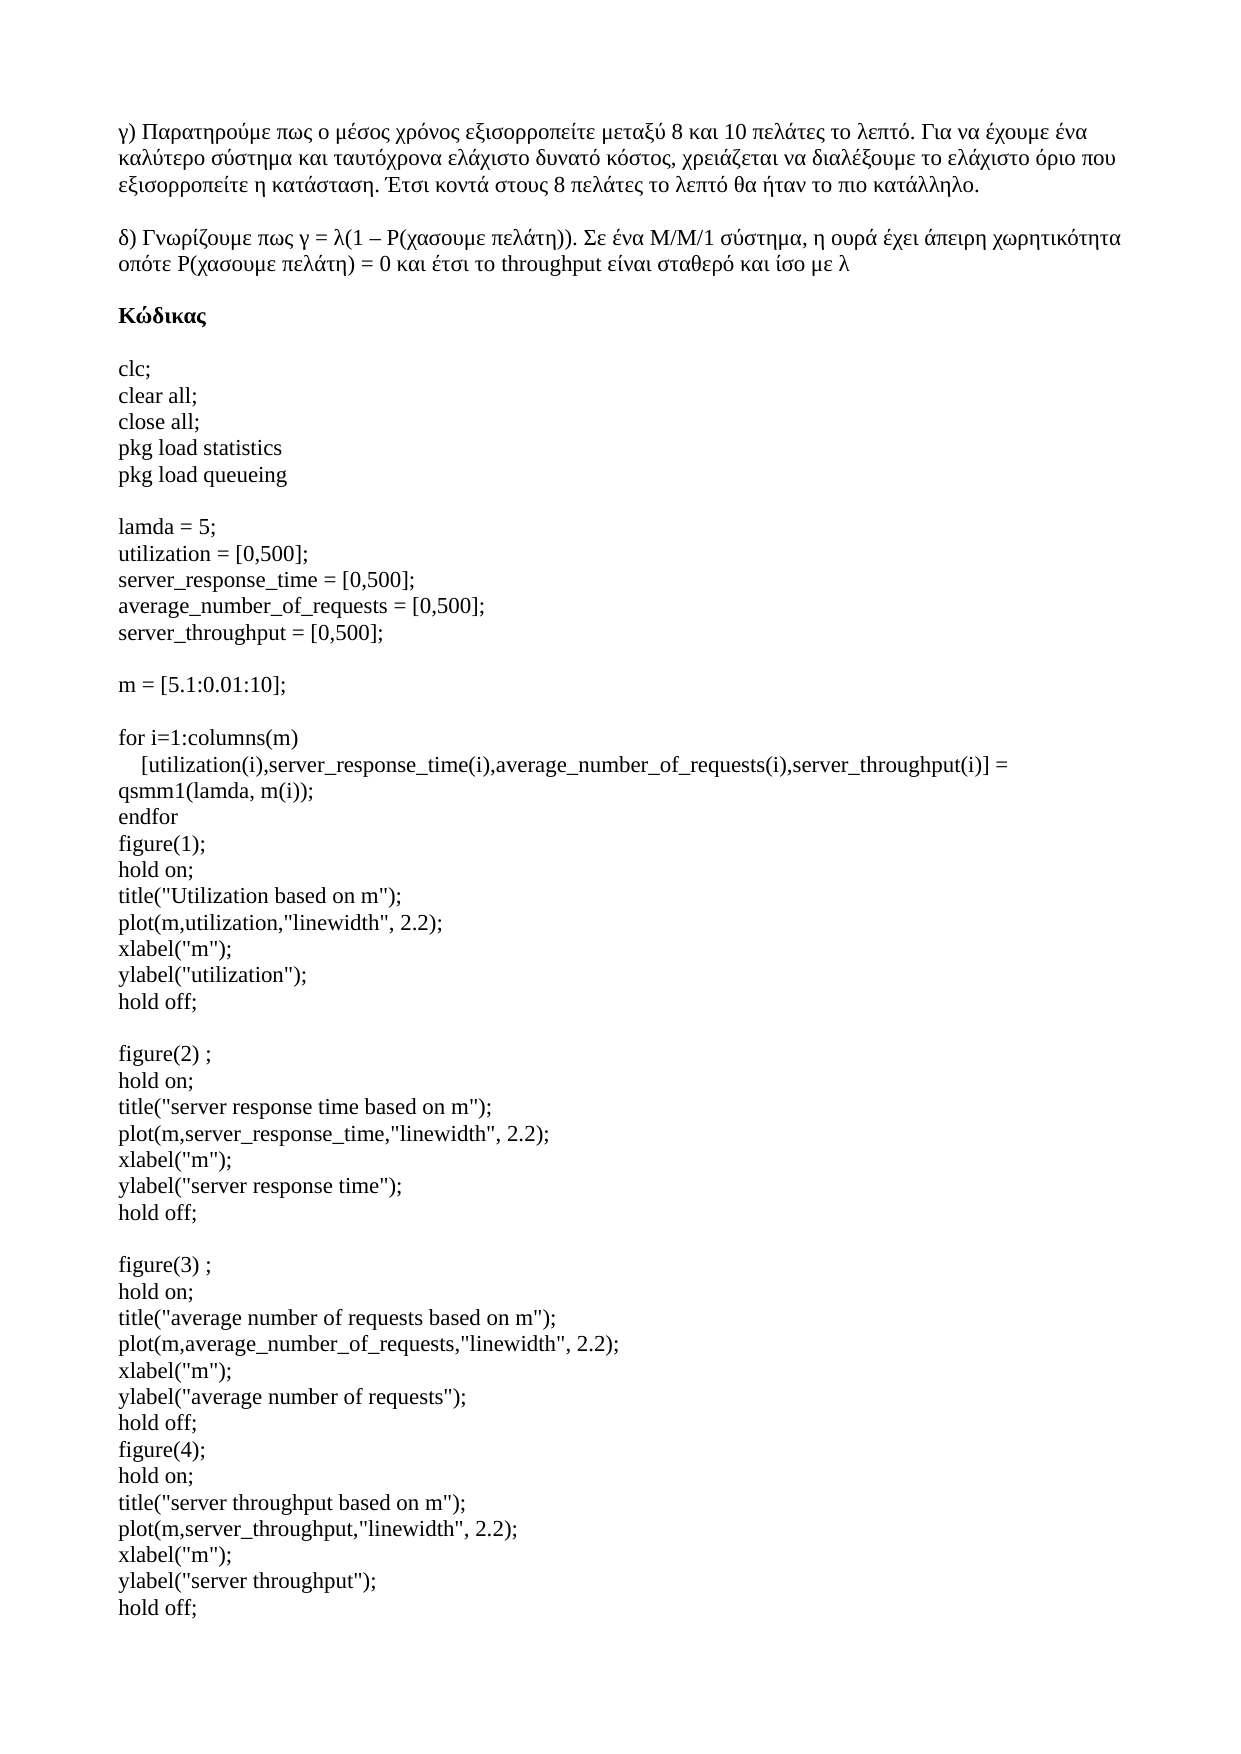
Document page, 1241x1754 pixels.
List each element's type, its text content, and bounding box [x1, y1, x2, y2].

text for i=1:columns(m) [118, 724, 1122, 751]
text figure(2) ; [118, 1041, 1122, 1067]
text xlabel("m"); [118, 935, 1122, 961]
text hold on; [118, 1067, 1122, 1093]
text ylabel("server throughput"); [118, 1568, 1122, 1594]
text plot(m,server_throughput,"linewidth", 2.2); [118, 1515, 1122, 1541]
text plot(m,average_number_of_requests,"linewidth", 2.2); [118, 1330, 1122, 1357]
text endfor [118, 803, 1122, 830]
text pkg load queueing [118, 461, 1122, 487]
text clc; [118, 355, 1122, 382]
text server_throughput = [0,500]; [118, 619, 1122, 645]
text lamda = 5; [118, 513, 1122, 540]
text ylabel("server response time"); [118, 1172, 1122, 1199]
text clear all; [118, 382, 1122, 408]
text server_response_time = [0,500]; [118, 566, 1122, 592]
text plot(m,utilization,"linewidth", 2.2); [118, 909, 1122, 935]
text [utilization(i),server_response_time(i),average_number_of_requests(i),server_throughput(i)] = qsmm1(lamda, m(i)); [118, 751, 1122, 803]
text hold on; [118, 856, 1122, 882]
text figure(4); [118, 1436, 1122, 1462]
text figure(3) ; [118, 1251, 1122, 1278]
text m = [5.1:0.01:10]; [118, 672, 1122, 698]
text plot(m,server_response_time,"linewidth", 2.2); [118, 1119, 1122, 1146]
text ylabel("average number of requests"); [118, 1383, 1122, 1409]
text pkg load statistics [118, 434, 1122, 461]
text γ) Παρατηρούμε πως ο μέσος χρόνος εξισορροπείτε μεταξύ 8 και 10 πελάτες το λεπτό. Για να έχουμε ένα καλύτερο σύστημα και ταυτόχρονα ελάχιστο δυνατό κόστος, χρειάζεται να διαλέξουμε το ελάχιστο όριο που εξισορροπείτε η κατάσταση. Έτσι κοντά στους 8 πελάτες το λεπτό θα ήταν το πιο κατάλληλο. [118, 118, 1122, 197]
text close all; [118, 408, 1122, 434]
text xlabel("m"); [118, 1146, 1122, 1172]
text hold on; [118, 1462, 1122, 1488]
text hold off; [118, 1199, 1122, 1225]
text title("average number of requests based on m"); [118, 1304, 1122, 1330]
text xlabel("m"); [118, 1541, 1122, 1568]
text utilization = [0,500]; [118, 540, 1122, 566]
text hold off; [118, 988, 1122, 1014]
text figure(1); [118, 830, 1122, 856]
text hold off; [118, 1409, 1122, 1436]
text title("server throughput based on m"); [118, 1488, 1122, 1515]
text xlabel("m"); [118, 1357, 1122, 1383]
text hold on; [118, 1278, 1122, 1304]
text δ) Γνωρίζουμε πως γ = λ(1 – P(χασουμε πελάτη)). Σε ένα Μ/Μ/1 σύστημα, η ουρά έχει άπειρη χωρητικότητα οπότε P(χασουμε πελάτη) = 0 και έτσι το throughput είναι σταθερό και ίσο με λ [118, 223, 1122, 276]
text average_number_of_requests = [0,500]; [118, 592, 1122, 619]
text title("Utilization based on m"); [118, 882, 1122, 909]
text ylabel("utilization"); [118, 961, 1122, 988]
text Κώδικας [118, 303, 1122, 329]
text hold off; [118, 1594, 1122, 1620]
text title("server response time based on m"); [118, 1093, 1122, 1119]
